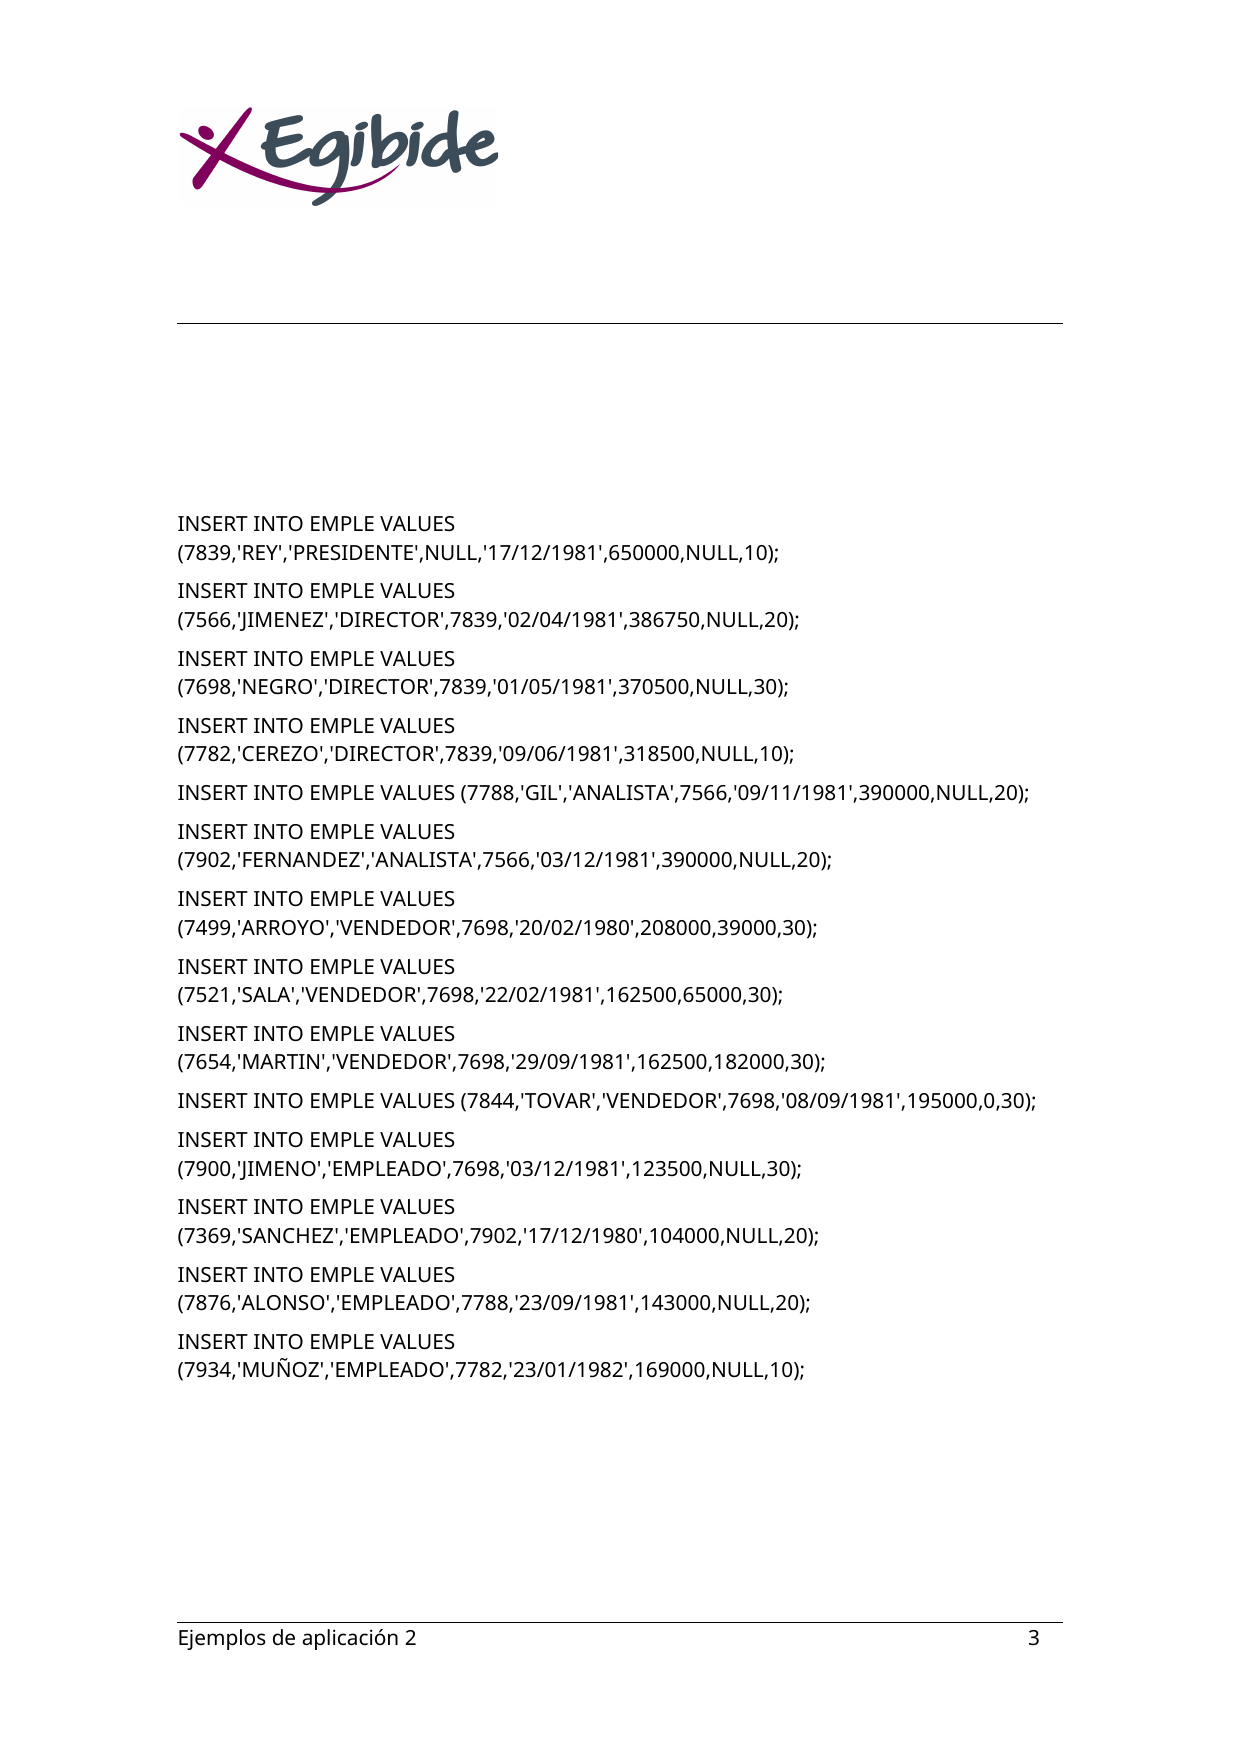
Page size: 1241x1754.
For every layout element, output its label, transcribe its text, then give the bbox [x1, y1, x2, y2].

picture [179, 107, 499, 206]
text INSERT INTO EMPLE VALUES (7369,'SANCHEZ','EMPLEADO',7902,'17/12/1980',104000,NULL,20); [177, 1192, 1063, 1249]
text INSERT INTO EMPLE VALUES (7782,'CEREZO','DIRECTOR',7839,'09/06/1981',318500,NULL,10); [177, 711, 1063, 768]
text INSERT INTO EMPLE VALUES (7566,'JIMENEZ','DIRECTOR',7839,'02/04/1981',386750,NULL,20); [177, 576, 1063, 633]
text INSERT INTO EMPLE VALUES (7902,'FERNANDEZ','ANALISTA',7566,'03/12/1981',390000,NULL,20); [177, 817, 1063, 874]
text INSERT INTO EMPLE VALUES (7521,'SALA','VENDEDOR',7698,'22/02/1981',162500,65000,30); [177, 952, 1063, 1009]
text INSERT INTO EMPLE VALUES (7839,'REY','PRESIDENTE',NULL,'17/12/1981',650000,NULL,10); [177, 509, 1063, 566]
text INSERT INTO EMPLE VALUES (7934,'MUÑOZ','EMPLEADO',7782,'23/01/1982',169000,NULL,10); [177, 1327, 1063, 1384]
text INSERT INTO EMPLE VALUES (7499,'ARROYO','VENDEDOR',7698,'20/02/1980',208000,39000,30); [177, 884, 1063, 941]
text INSERT INTO EMPLE VALUES (7900,'JIMENO','EMPLEADO',7698,'03/12/1981',123500,NULL,30); [177, 1125, 1063, 1182]
text INSERT INTO EMPLE VALUES (7654,'MARTIN','VENDEDOR',7698,'29/09/1981',162500,182000,30); [177, 1019, 1063, 1076]
text INSERT INTO EMPLE VALUES (7788,'GIL','ANALISTA',7566,'09/11/1981',390000,NULL,20); [177, 778, 1063, 807]
text INSERT INTO EMPLE VALUES (7844,'TOVAR','VENDEDOR',7698,'08/09/1981',195000,0,30); [177, 1086, 1063, 1115]
text INSERT INTO EMPLE VALUES (7876,'ALONSO','EMPLEADO',7788,'23/09/1981',143000,NULL,20); [177, 1260, 1063, 1317]
text INSERT INTO EMPLE VALUES (7698,'NEGRO','DIRECTOR',7839,'01/05/1981',370500,NULL,30); [177, 644, 1063, 701]
